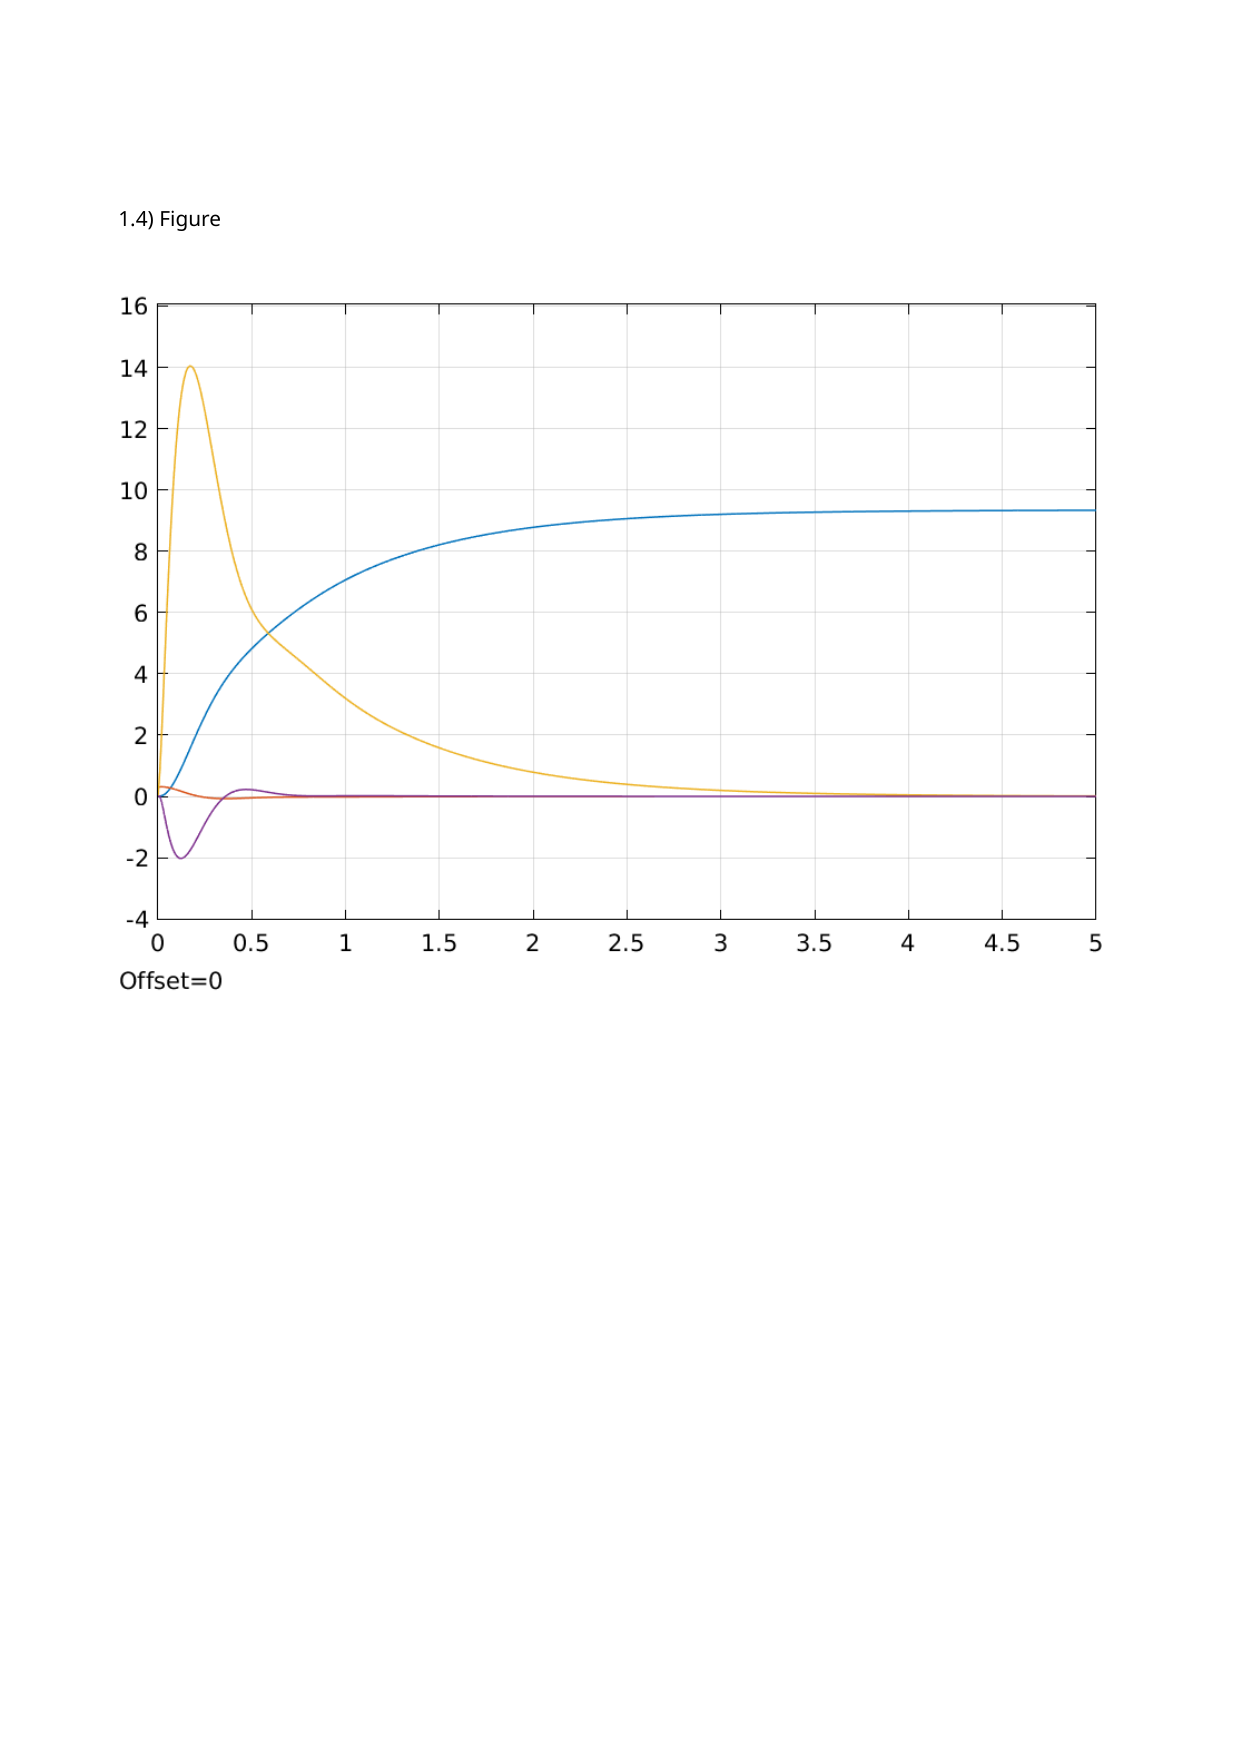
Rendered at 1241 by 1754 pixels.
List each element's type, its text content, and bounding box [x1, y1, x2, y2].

text 1.4) Figure [118, 204, 1122, 233]
picture [118, 290, 1123, 999]
